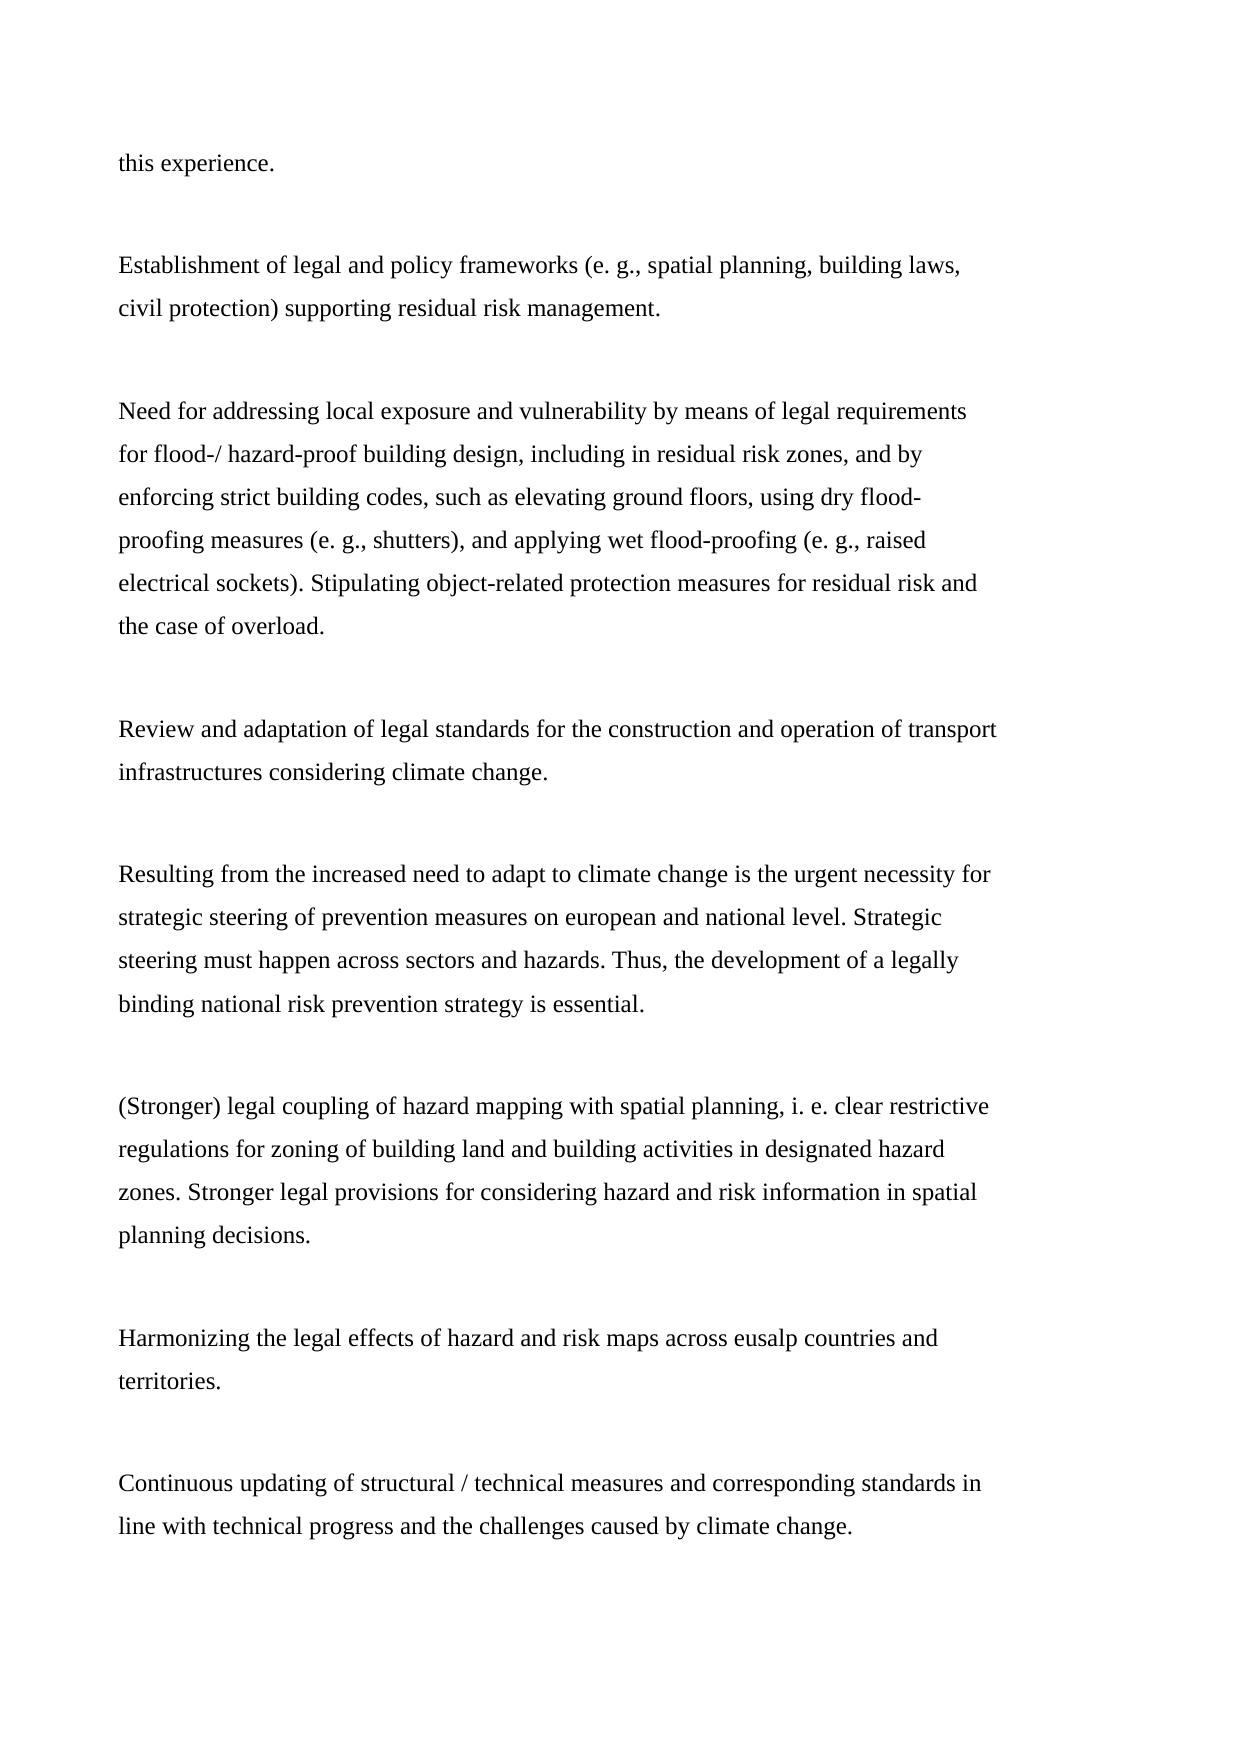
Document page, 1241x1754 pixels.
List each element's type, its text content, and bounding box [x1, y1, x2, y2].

table_cell Review and adaptation of legal standards for the construction and operation of transport infrastructures considering climate change. [115, 684, 1004, 829]
table_cell Establishment of legal and policy frameworks (e. g., spatial planning, building laws, civil protection) supporting residual risk management. [115, 221, 1004, 366]
table_cell Continuous updating of structural / technical measures and corresponding standards in line with technical progress and the challenges caused by climate change. [115, 1439, 1004, 1584]
table_cell Resulting from the increased need to adapt to climate change is the urgent necessity for strategic steering of prevention measures on european and national level. Strategic steering must happen across sectors and hazards. Thus, the development of a legally binding national risk prevention strategy is essential. [115, 830, 1004, 1061]
table_cell (Stronger) legal coupling of hazard mapping with spatial planning, i. e. clear restrictive regulations for zoning of building land and building activities in designated hazard zones. Stronger legal provisions for considering hazard and risk information in spatial planning decisions. [115, 1061, 1004, 1293]
table_cell this experience. [115, 118, 1004, 221]
table_cell Harmonizing the legal effects of hazard and risk maps across eusalp countries and territories. [115, 1293, 1004, 1439]
table_cell Need for addressing local exposure and vulnerability by means of legal requirements for flood-/ hazard-proof building design, including in residual risk zones, and by enforcing strict building codes, such as elevating ground floors, using dry flood-proofing measures (e. g., shutters), and applying wet flood-proofing (e. g., raised electrical sockets). Stipulating object-related protection measures for residual risk and the case of overload. [115, 366, 1004, 684]
